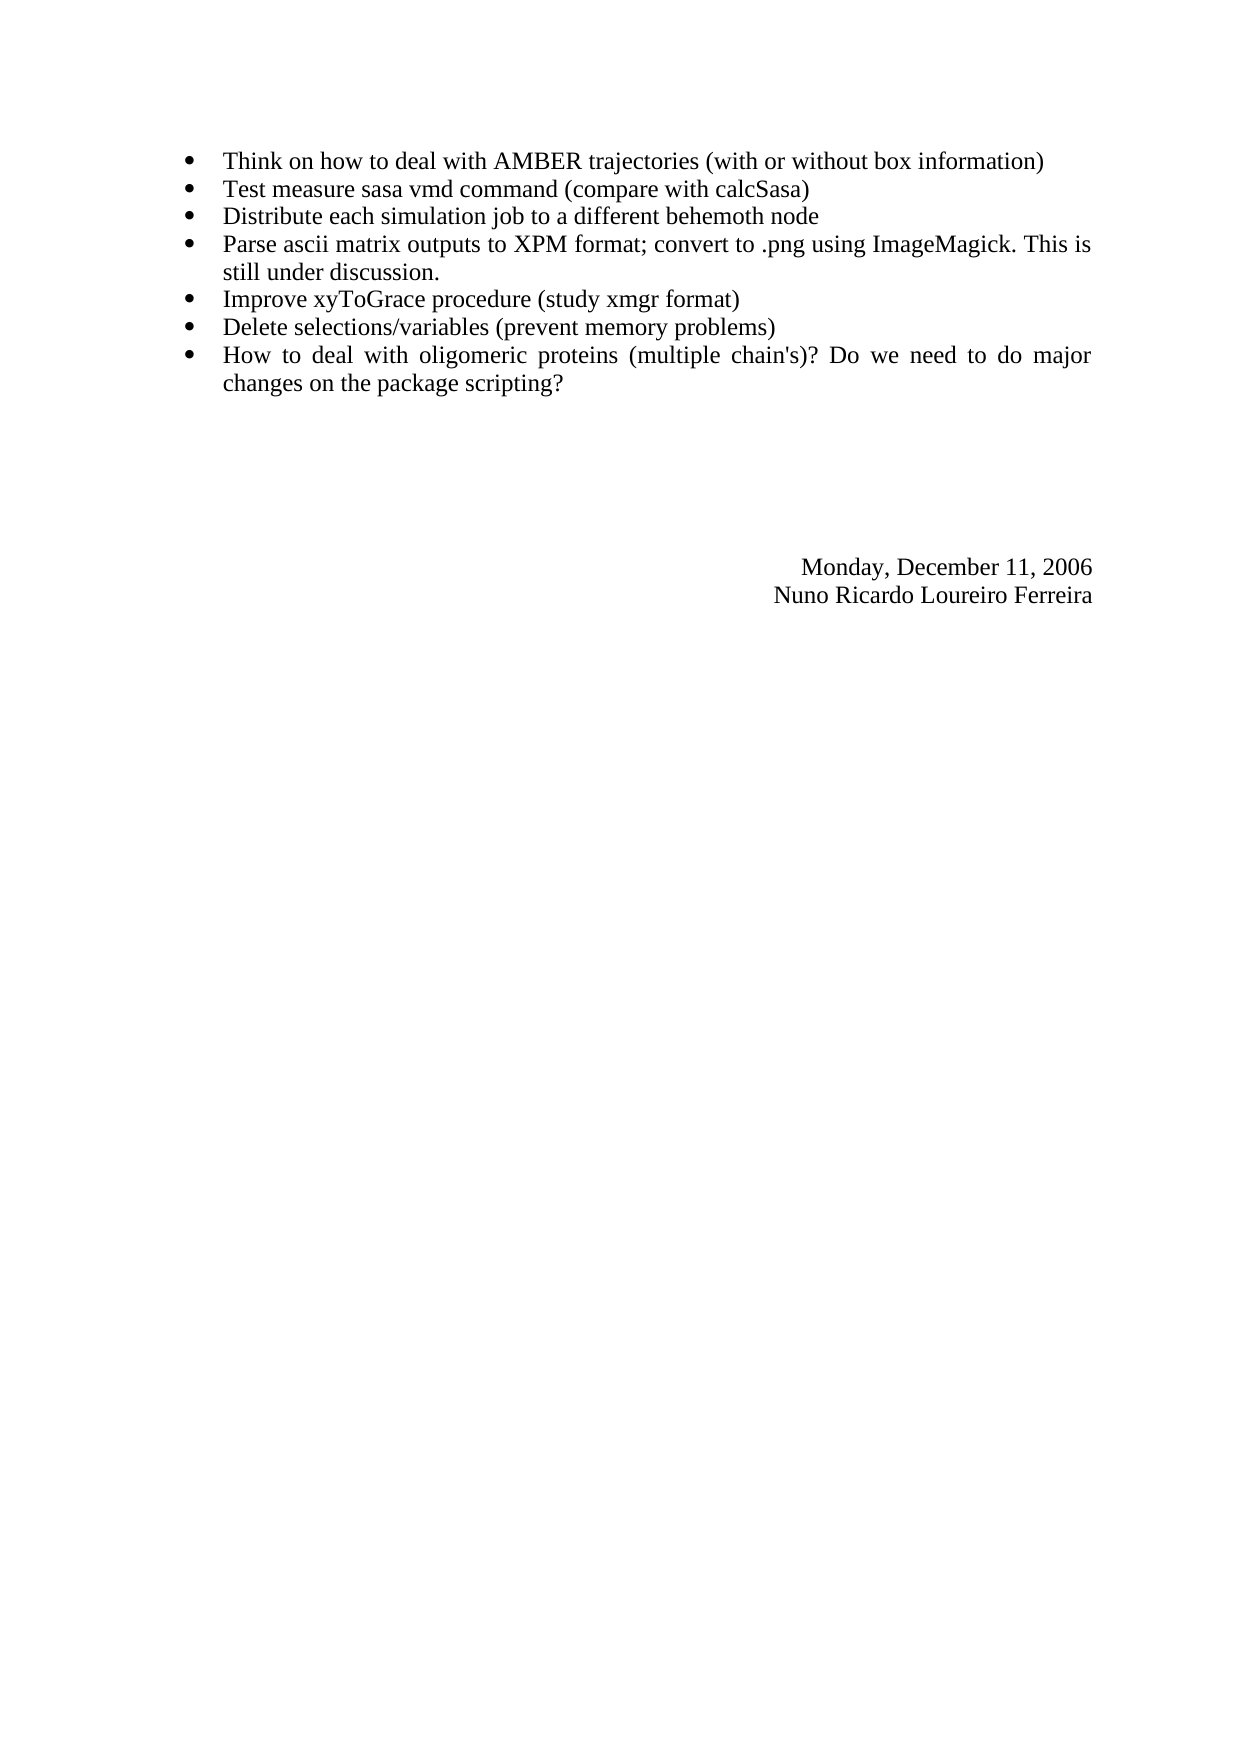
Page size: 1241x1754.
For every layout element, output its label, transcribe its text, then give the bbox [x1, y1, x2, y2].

list Improve xyToGrace procedure (study xmgr format) [185, 286, 1092, 313]
list Test measure sasa vmd command (compare with calcSasa) [185, 175, 1092, 202]
text Monday, December 11, 2006 [148, 553, 1092, 581]
list Parse ascii matrix outputs to XPM format; convert to .png using ImageMagick. This is still under discussion. [185, 230, 1092, 286]
list How to deal with oligomeric proteins (multiple chain's)? Do we need to do major changes on the package scripting? [185, 341, 1092, 396]
list Distribute each simulation job to a different behemoth node [185, 202, 1092, 230]
text Nuno Ricardo Loureiro Ferreira [148, 581, 1092, 609]
list Delete selections/variables (prevent memory problems) [185, 313, 1092, 341]
list Think on how to deal with AMBER trajectories (with or without box information) [185, 147, 1092, 175]
